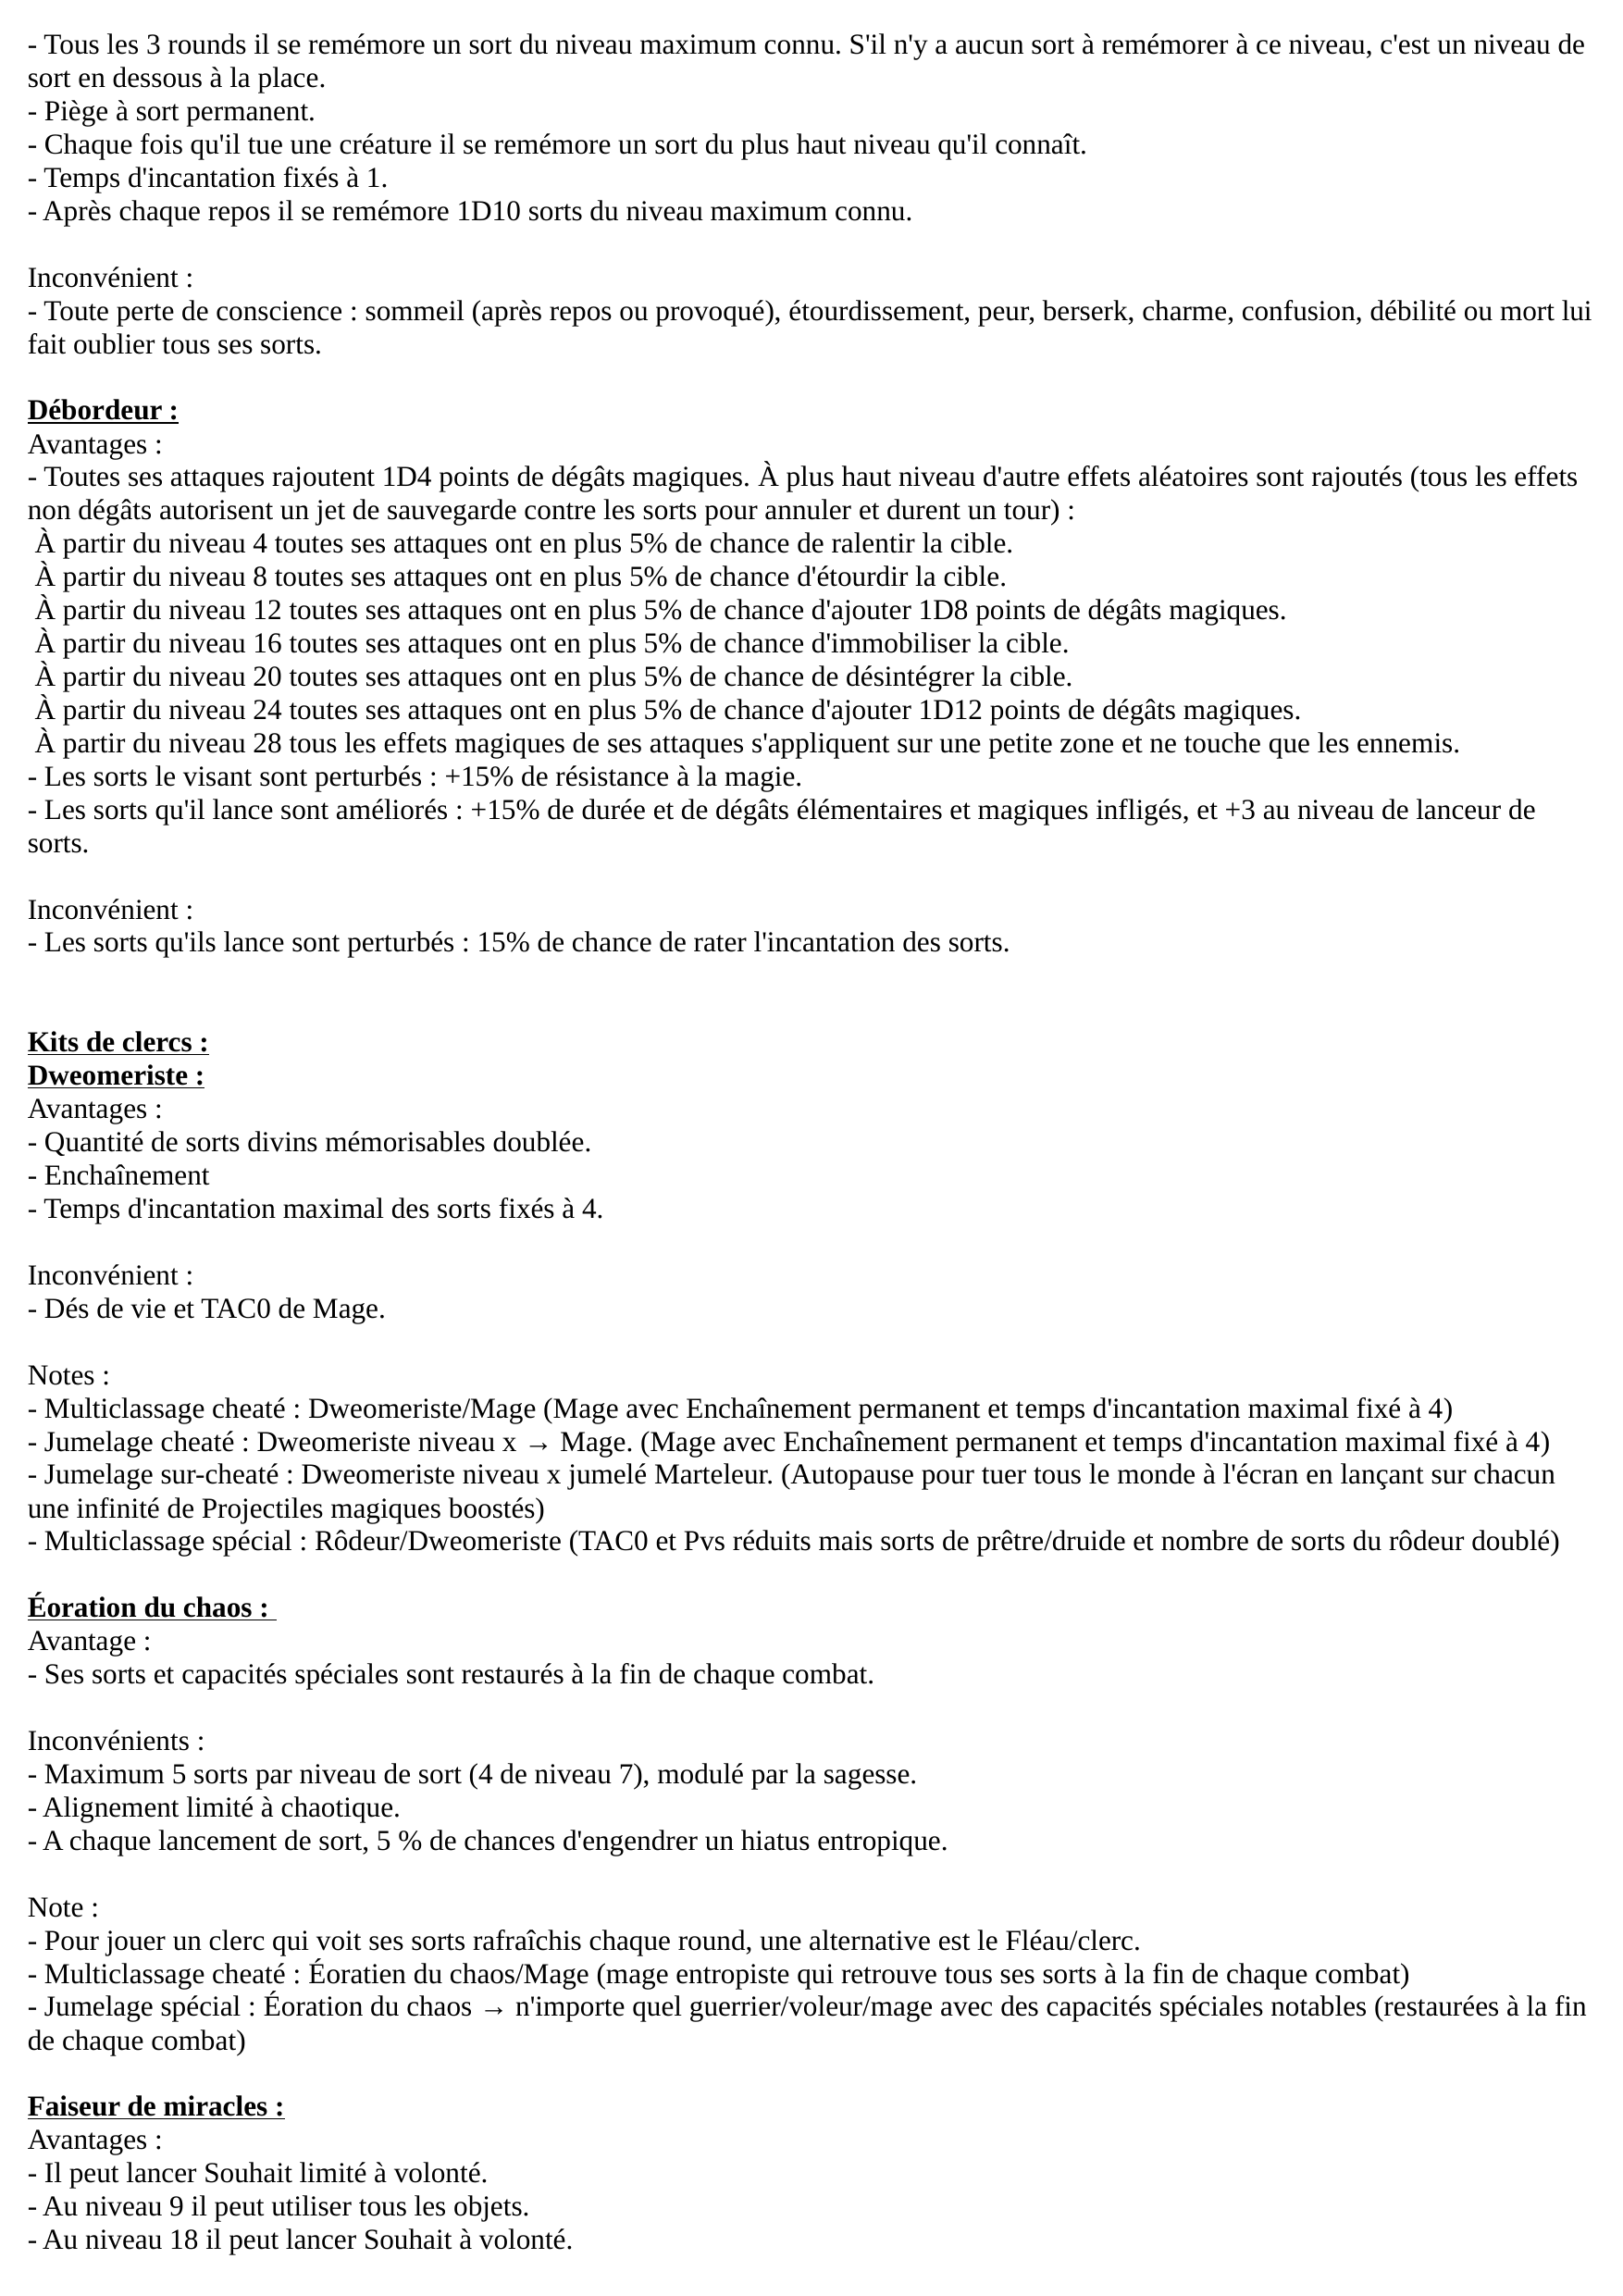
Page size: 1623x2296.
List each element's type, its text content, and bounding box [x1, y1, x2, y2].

text - Les sorts qu'ils lance sont perturbés : 15% de chance de rater l'incantation des sorts. [27, 925, 1595, 959]
text - Toutes ses attaques rajoutent 1D4 points de dégâts magiques. À plus haut niveau d'autre effets aléatoires sont rajoutés (tous les effets non dégâts autorisent un jet de sauvegarde contre les sorts pour annuler et durent un tour) : [27, 460, 1595, 526]
text - Alignement limité à chaotique. [27, 1790, 1595, 1823]
text - Quantité de sorts divins mémorisables doublée. [27, 1124, 1595, 1158]
text - Multiclassage spécial : Rôdeur/Dweomeriste (TAC0 et Pvs réduits mais sorts de prêtre/druide et nombre de sorts du rôdeur doublé) [27, 1524, 1595, 1558]
text Avantage : [27, 1623, 1595, 1657]
text - Au niveau 9 il peut utiliser tous les objets. [27, 2189, 1595, 2222]
text À partir du niveau 20 toutes ses attaques ont en plus 5% de chance de désintégrer la cible. [27, 659, 1595, 692]
text - Piège à sort permanent. [27, 93, 1595, 127]
text Débordeur : [27, 393, 1595, 427]
text - Chaque fois qu'il tue une créature il se remémore un sort du plus haut niveau qu'il connaît. [27, 127, 1595, 160]
text Inconvénient : [27, 260, 1595, 293]
text Notes : [27, 1358, 1595, 1391]
text - Les sorts le visant sont perturbés : +15% de résistance à la magie. [27, 759, 1595, 792]
text À partir du niveau 4 toutes ses attaques ont en plus 5% de chance de ralentir la cible. [27, 526, 1595, 559]
text À partir du niveau 24 toutes ses attaques ont en plus 5% de chance d'ajouter 1D12 points de dégâts magiques. [27, 692, 1595, 726]
text - Temps d'incantation maximal des sorts fixés à 4. [27, 1191, 1595, 1224]
text Éoration du chaos : [27, 1590, 1595, 1623]
text - Maximum 5 sorts par niveau de sort (4 de niveau 7), modulé par la sagesse. [27, 1756, 1595, 1790]
text - Tous les 3 rounds il se remémore un sort du niveau maximum connu. S'il n'y a aucun sort à remémorer à ce niveau, c'est un niveau de sort en dessous à la place. [27, 27, 1595, 93]
text À partir du niveau 28 tous les effets magiques de ses attaques s'appliquent sur une petite zone et ne touche que les ennemis. [27, 726, 1595, 759]
text À partir du niveau 8 toutes ses attaques ont en plus 5% de chance d'étourdir la cible. [27, 559, 1595, 592]
text Inconvénient : [27, 1258, 1595, 1291]
text Avantages : [27, 2122, 1595, 2155]
text Avantages : [27, 1091, 1595, 1124]
text - Les sorts qu'il lance sont améliorés : +15% de durée et de dégâts élémentaires et magiques infligés, et +3 au niveau de lanceur de sorts. [27, 792, 1595, 859]
text - Jumelage spécial : Éoration du chaos → n'importe quel guerrier/voleur/mage avec des capacités spéciales notables (restaurées à la fin de chaque combat) [27, 1990, 1595, 2056]
text À partir du niveau 16 toutes ses attaques ont en plus 5% de chance d'immobiliser la cible. [27, 626, 1595, 659]
text Dweomeriste : [27, 1058, 1595, 1091]
text - Il peut lancer Souhait limité à volonté. [27, 2155, 1595, 2189]
text - Ses sorts et capacités spéciales sont restaurés à la fin de chaque combat. [27, 1657, 1595, 1690]
text Kits de clercs : [27, 1025, 1595, 1058]
text - Après chaque repos il se remémore 1D10 sorts du niveau maximum connu. [27, 193, 1595, 227]
text - Multiclassage cheaté : Éoratien du chaos/Mage (mage entropiste qui retrouve tous ses sorts à la fin de chaque combat) [27, 1956, 1595, 1990]
text - Jumelage cheaté : Dweomeriste niveau x → Mage. (Mage avec Enchaînement permanent et temps d'incantation maximal fixé à 4) [27, 1424, 1595, 1458]
text Inconvénients : [27, 1723, 1595, 1756]
text Inconvénient : [27, 892, 1595, 925]
text Note : [27, 1890, 1595, 1923]
text Avantages : [27, 427, 1595, 460]
text - A chaque lancement de sort, 5 % de chances d'engendrer un hiatus entropique. [27, 1823, 1595, 1856]
text - Dés de vie et TAC0 de Mage. [27, 1291, 1595, 1324]
text À partir du niveau 12 toutes ses attaques ont en plus 5% de chance d'ajouter 1D8 points de dégâts magiques. [27, 592, 1595, 626]
text - Temps d'incantation fixés à 1. [27, 160, 1595, 193]
text Faiseur de miracles : [27, 2090, 1595, 2122]
text - Multiclassage cheaté : Dweomeriste/Mage (Mage avec Enchaînement permanent et temps d'incantation maximal fixé à 4) [27, 1391, 1595, 1424]
text - Toute perte de conscience : sommeil (après repos ou provoqué), étourdissement, peur, berserk, charme, confusion, débilité ou mort lui fait oublier tous ses sorts. [27, 293, 1595, 360]
text - Pour jouer un clerc qui voit ses sorts rafraîchis chaque round, une alternative est le Fléau/clerc. [27, 1923, 1595, 1956]
text - Au niveau 18 il peut lancer Souhait à volonté. [27, 2222, 1595, 2255]
text - Enchaînement [27, 1158, 1595, 1191]
text - Jumelage sur-cheaté : Dweomeriste niveau x jumelé Marteleur. (Autopause pour tuer tous le monde à l'écran en lançant sur chacun une infinité de Projectiles magiques boostés) [27, 1458, 1595, 1524]
